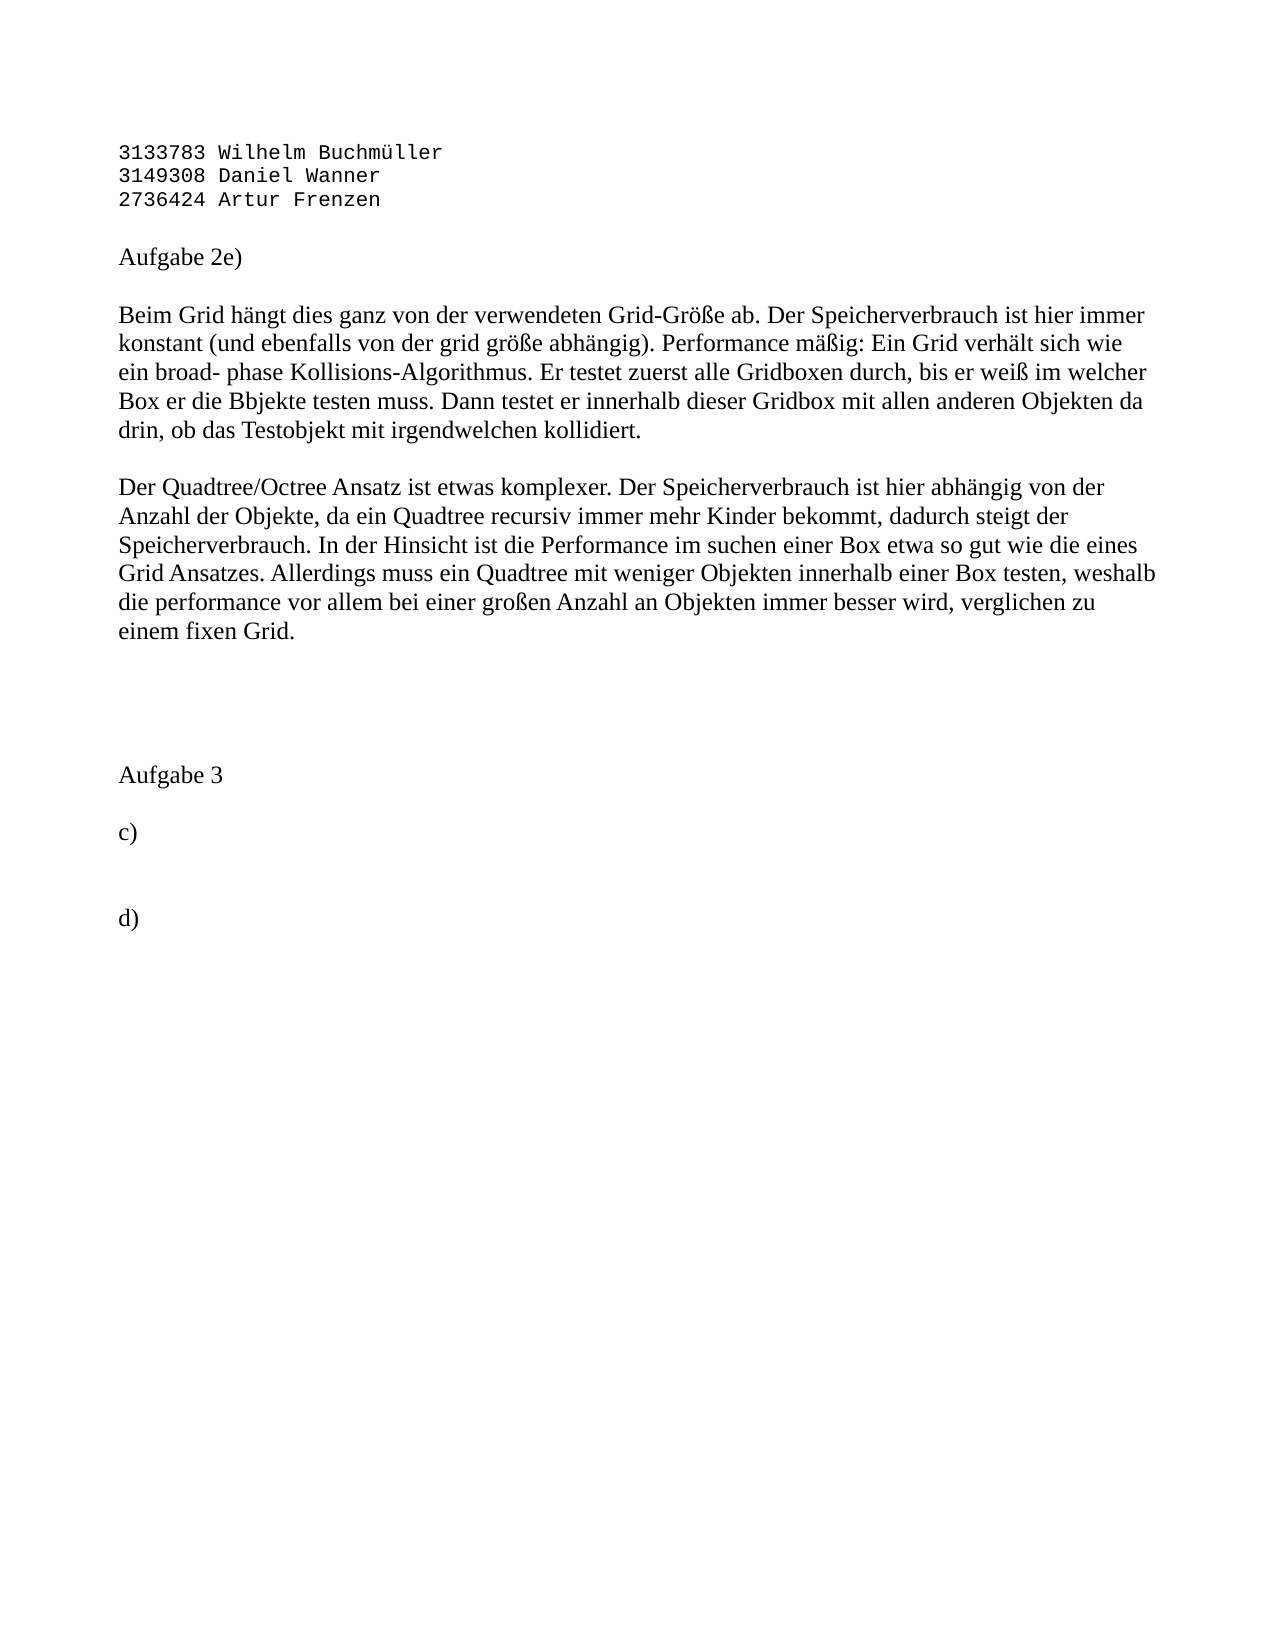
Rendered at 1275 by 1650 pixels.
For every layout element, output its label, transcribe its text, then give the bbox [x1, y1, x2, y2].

text c) [118, 817, 1157, 846]
text Aufgabe 3 [118, 760, 1157, 788]
text d) [118, 903, 1157, 932]
text Der Quadtree/Octree Ansatz ist etwas komplexer. Der Speicherverbrauch ist hier abhängig von der Anzahl der Objekte, da ein Quadtree recursiv immer mehr Kinder bekommt, dadurch steigt der Speicherverbrauch. In der Hinsicht ist die Performance im suchen einer Box etwa so gut wie die eines Grid Ansatzes. Allerdings muss ein Quadtree mit weniger Objekten innerhalb einer Box testen, weshalb die performance vor allem bei einer großen Anzahl an Objekten immer besser wird, verglichen zu einem fixen Grid. [118, 472, 1157, 645]
text Beim Grid hängt dies ganz von der verwendeten Grid-Größe ab. Der Speicherverbrauch ist hier immer konstant (und ebenfalls von der grid größe abhängig). Performance mäßig: Ein Grid verhält sich wie ein broad- phase Kollisions-Algorithmus. Er testet zuerst alle Gridboxen durch, bis er weiß im welcher Box er die Bbjekte testen muss. Dann testet er innerhalb dieser Gridbox mit allen anderen Objekten da drin, ob das Testobjekt mit irgendwelchen kollidiert. [118, 300, 1157, 443]
text Aufgabe 2e) [118, 242, 1157, 271]
